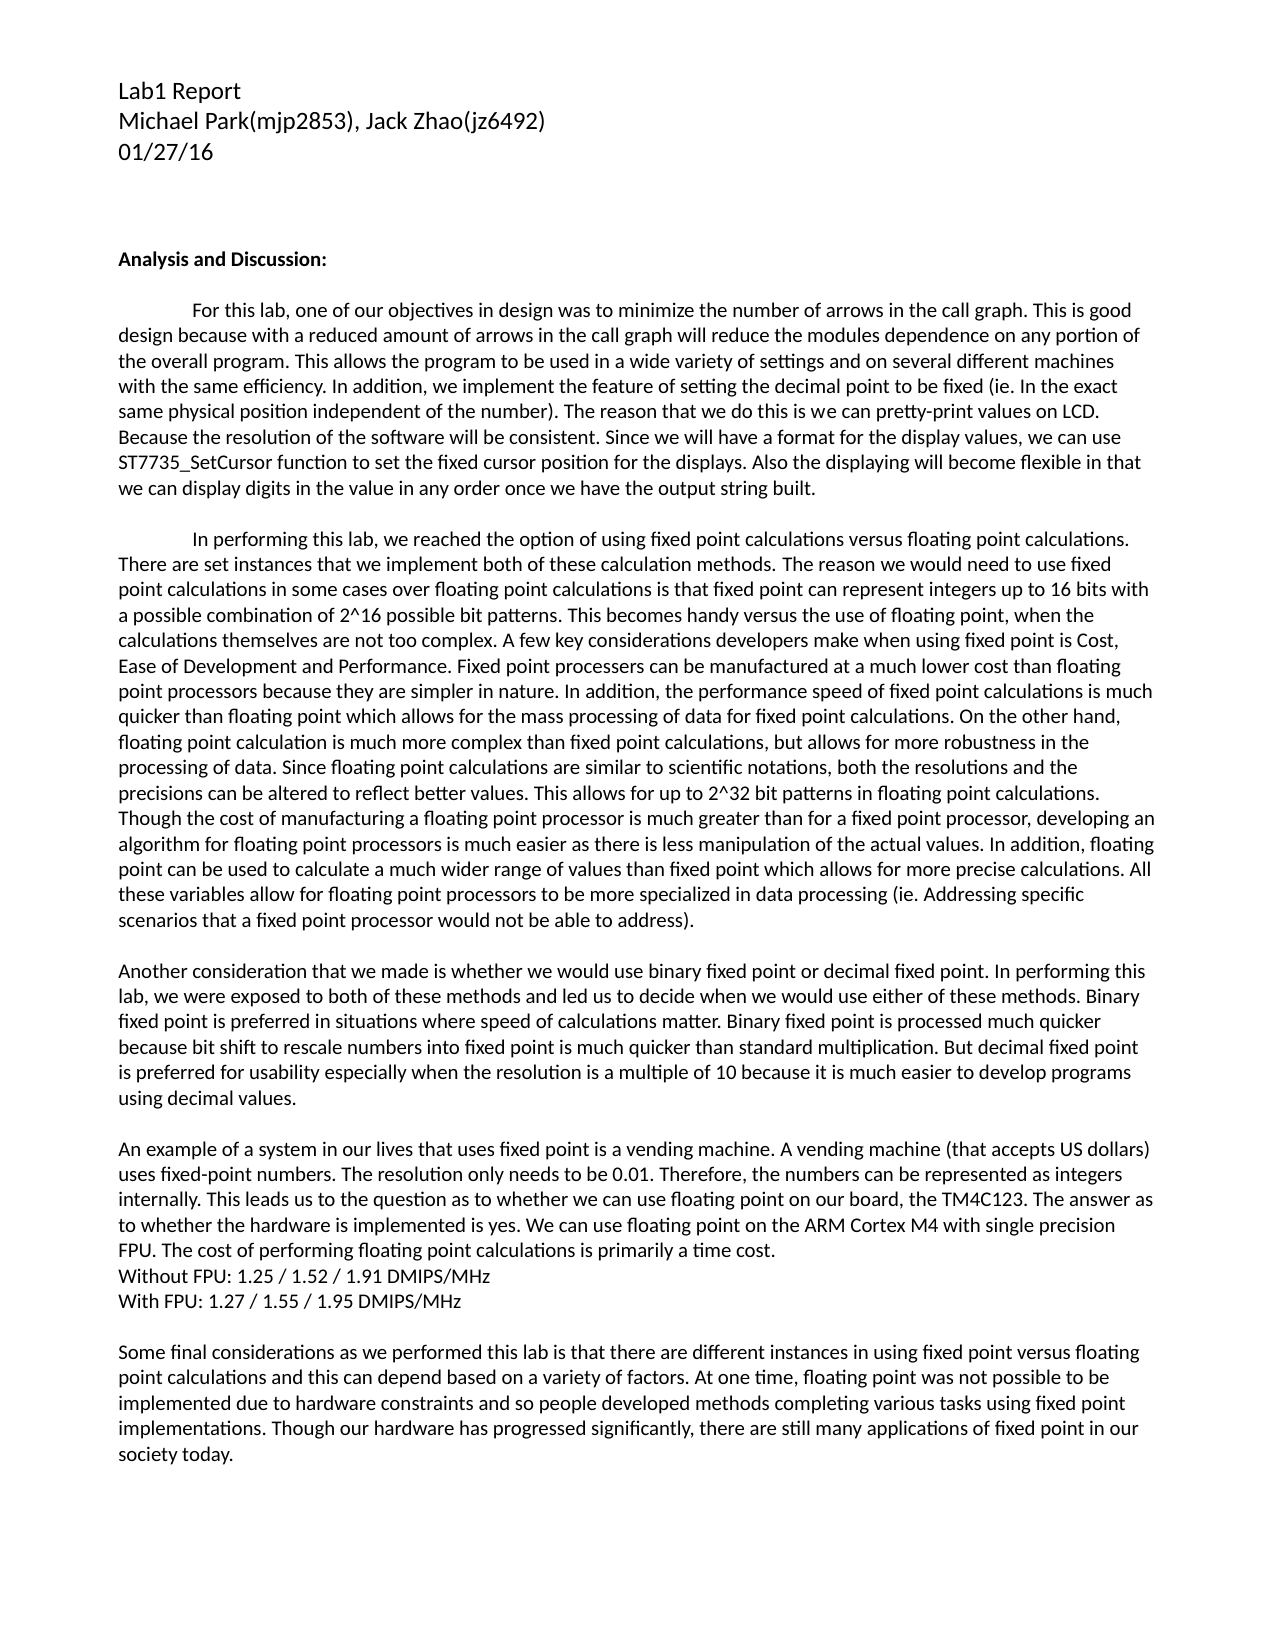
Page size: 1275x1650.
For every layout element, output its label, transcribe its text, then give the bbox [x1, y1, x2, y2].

text An example of a system in our lives that uses fixed point is a vending machine. A vending machine (that accepts US dollars) uses fixed-point numbers. The resolution only needs to be 0.01. Therefore, the numbers can be represented as integers internally. This leads us to the question as to whether we can use floating point on our board, the TM4C123. The answer as to whether the hardware is implemented is yes. We can use floating point on the ARM Cortex M4 with single precision FPU. The cost of performing floating point calculations is primarily a time cost. [118, 1136, 1157, 1263]
text Without FPU: 1.25 / 1.52 / 1.91 DMIPS/MHz [118, 1263, 1157, 1288]
text With FPU: 1.27 / 1.55 / 1.95 DMIPS/MHz [118, 1288, 1157, 1314]
text Analysis and Discussion: [118, 246, 1157, 272]
text Some final considerations as we performed this lab is that there are different instances in using fixed point versus floating point calculations and this can depend based on a variety of factors. At one time, floating point was not possible to be implemented due to hardware constraints and so people developed methods completing various tasks using fixed point implementations. Though our hardware has progressed significantly, there are still many applications of fixed point in our society today. [118, 1339, 1157, 1466]
text For this lab, one of our objectives in design was to minimize the number of arrows in the call graph. This is good design because with a reduced amount of arrows in the call graph will reduce the modules dependence on any portion of the overall program. This allows the program to be used in a wide variety of settings and on several different machines with the same efficiency. In addition, we implement the feature of setting the decimal point to be fixed (ie. In the exact same physical position independent of the number). The reason that we do this is we can pretty-print values on LCD. Because the resolution of the software will be consistent. Since we will have a format for the display values, we can use ST7735_SetCursor function to set the fixed cursor position for the displays. Also the displaying will become flexible in that we can display digits in the value in any order once we have the output string built. [118, 297, 1157, 500]
text In performing this lab, we reached the option of using fixed point calculations versus floating point calculations. There are set instances that we implement both of these calculation methods. The reason we would need to use fixed point calculations in some cases over floating point calculations is that fixed point can represent integers up to 16 bits with a possible combination of 2^16 possible bit patterns. This becomes handy versus the use of floating point, when the calculations themselves are not too complex. A few key considerations developers make when using fixed point is Cost, Ease of Development and Performance. Fixed point processers can be manufactured at a much lower cost than floating point processors because they are simpler in nature. In addition, the performance speed of fixed point calculations is much quicker than floating point which allows for the mass processing of data for fixed point calculations. On the other hand, floating point calculation is much more complex than fixed point calculations, but allows for more robustness in the processing of data. Since floating point calculations are similar to scientific notations, both the resolutions and the precisions can be altered to reflect better values. This allows for up to 2^32 bit patterns in floating point calculations. Though the cost of manufacturing a floating point processor is much greater than for a fixed point processor, developing an algorithm for floating point processors is much easier as there is less manipulation of the actual values. In addition, floating point can be used to calculate a much wider range of values than fixed point which allows for more precise calculations. All these variables allow for floating point processors to be more specialized in data processing (ie. Addressing specific scenarios that a fixed point processor would not be able to address). [118, 526, 1157, 932]
text Another consideration that we made is whether we would use binary fixed point or decimal fixed point. In performing this lab, we were exposed to both of these methods and led us to decide when we would use either of these methods. Binary fixed point is preferred in situations where speed of calculations matter. Binary fixed point is processed much quicker because bit shift to rescale numbers into fixed point is much quicker than standard multiplication. But decimal fixed point is preferred for usability especially when the resolution is a multiple of 10 because it is much easier to develop programs using decimal values. [118, 958, 1157, 1110]
